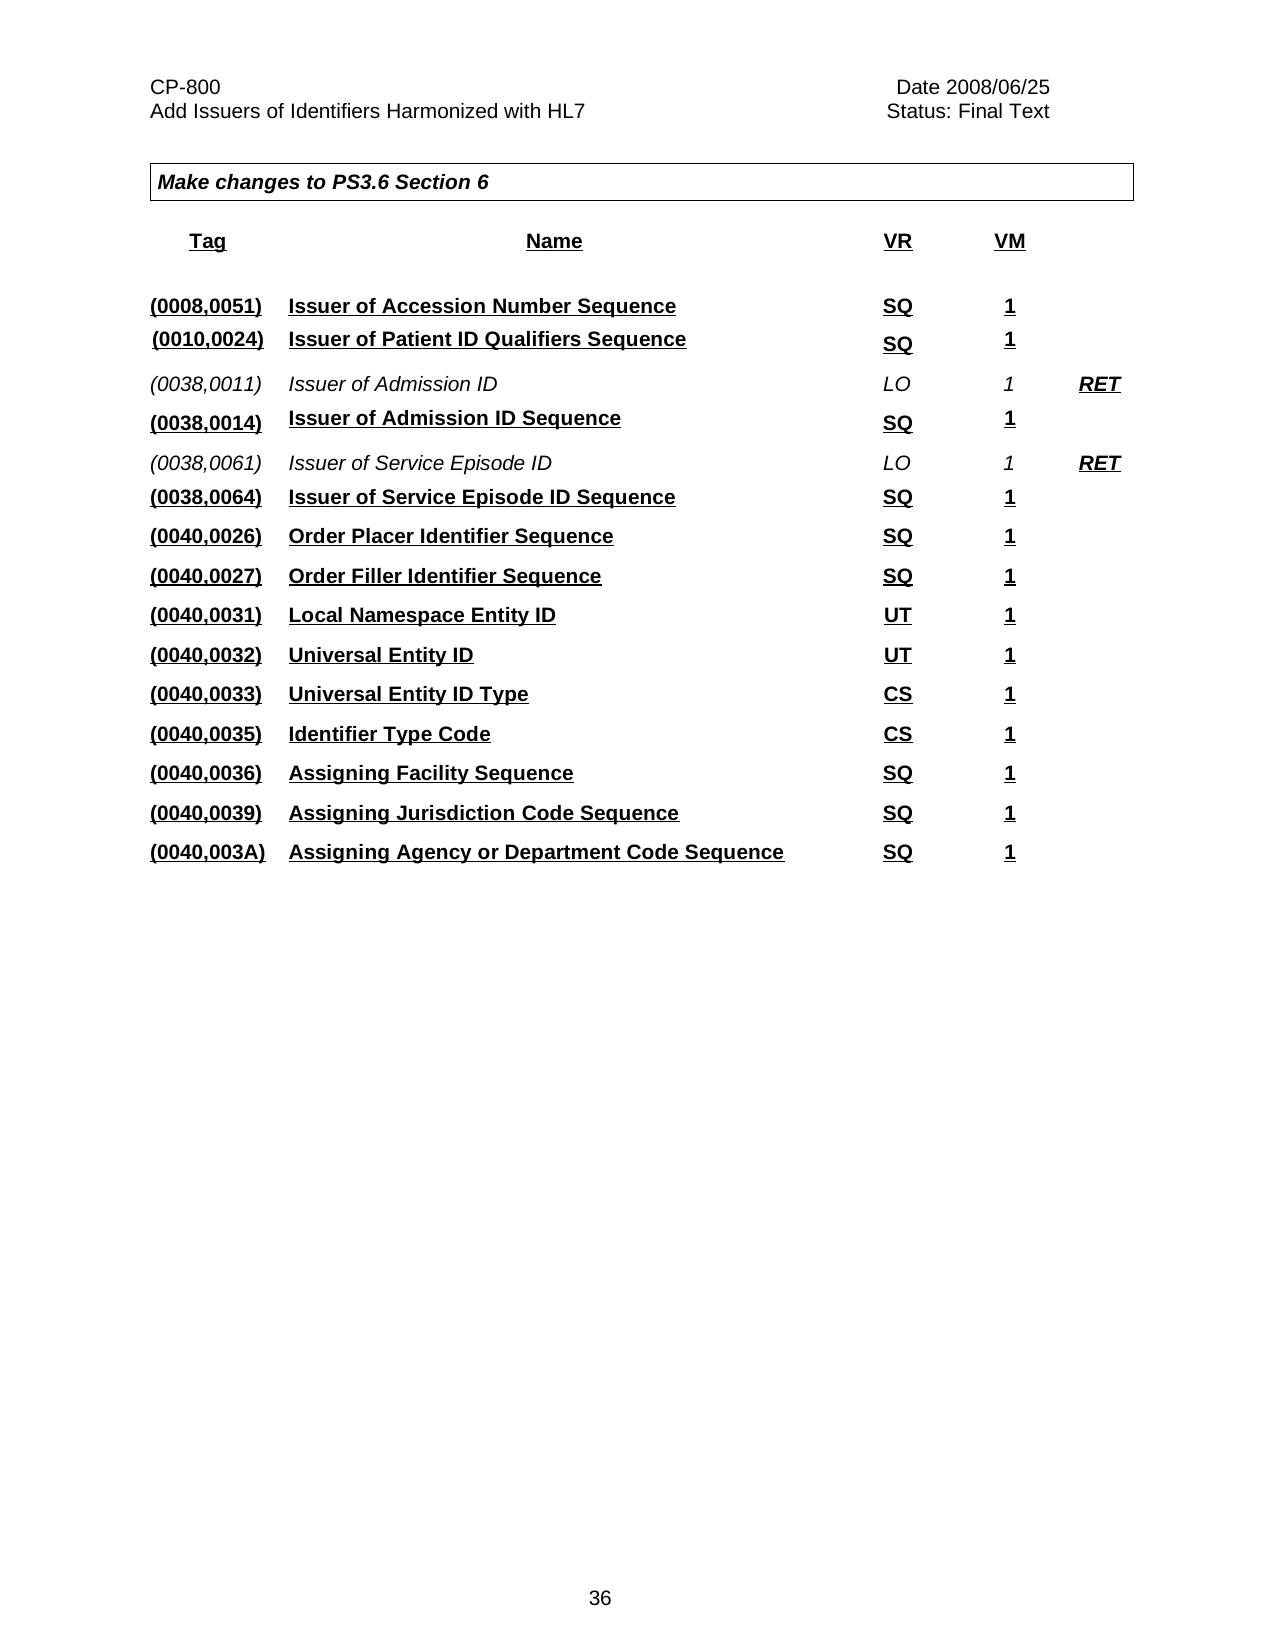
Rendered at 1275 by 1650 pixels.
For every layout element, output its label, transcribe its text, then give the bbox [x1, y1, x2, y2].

table_cell (0038,0014) [139, 401, 277, 441]
table_cell [1055, 323, 1146, 362]
table_cell 1 [965, 678, 1055, 717]
table_cell [1055, 290, 1146, 322]
table_cell 1 [965, 362, 1055, 401]
table_cell (0040,0031) [139, 599, 277, 638]
table_cell (0038,0011) [139, 362, 277, 401]
table_cell Order Placer Identifier Sequence [277, 520, 831, 559]
table_cell RET [1055, 441, 1146, 480]
table_cell (0040,0036) [139, 757, 277, 796]
table_cell Issuer of Patient ID Qualifiers Sequence [277, 323, 831, 362]
table_cell [277, 258, 831, 290]
table_cell LO [831, 362, 964, 401]
table_cell (0040,0035) [139, 717, 277, 757]
table_cell SQ [831, 757, 964, 796]
table_cell 1 [965, 441, 1055, 480]
table_cell 1 [965, 401, 1055, 441]
table_cell [1055, 796, 1146, 836]
table_header Tag [139, 225, 277, 258]
table_cell 1 [965, 599, 1055, 638]
table_cell [1055, 836, 1146, 875]
table_header VM [965, 225, 1055, 258]
table_cell Issuer of Admission ID Sequence [277, 401, 831, 441]
table_cell (0038,0064) [139, 480, 277, 520]
table_cell [139, 258, 277, 290]
table_cell SQ [831, 836, 964, 875]
table_header [1055, 225, 1146, 258]
table_cell SQ [831, 559, 964, 599]
table_cell 1 [965, 323, 1055, 362]
table_cell CS [831, 678, 964, 717]
table_cell Order Filler Identifier Sequence [277, 559, 831, 599]
table_cell [1055, 599, 1146, 638]
table_cell (0038,0061) [139, 441, 277, 480]
table_cell [1055, 678, 1146, 717]
table_cell 1 [965, 520, 1055, 559]
table_cell [1055, 757, 1146, 796]
table_cell SQ [831, 520, 964, 559]
table_cell (0040,0039) [139, 796, 277, 836]
table_cell [1055, 480, 1146, 520]
table_cell SQ [831, 480, 964, 520]
table_cell (0040,003A) [139, 836, 277, 875]
table_cell 1 [965, 480, 1055, 520]
table_cell (0008,0051) [139, 290, 277, 322]
table_cell (0010,0024) [139, 323, 277, 362]
table_cell 1 [965, 559, 1055, 599]
table_cell [1055, 638, 1146, 678]
table_cell [1055, 258, 1146, 290]
table_cell (0040,0027) [139, 559, 277, 599]
table_cell SQ [831, 401, 964, 441]
text Make changes to PS3.6 Section 6 [151, 164, 1133, 200]
table_cell 1 [965, 836, 1055, 875]
table_cell SQ [831, 290, 964, 322]
table_cell CS [831, 717, 964, 757]
table_cell Issuer of Service Episode ID [277, 441, 831, 480]
table_cell Universal Entity ID Type [277, 678, 831, 717]
table_header VR [831, 225, 964, 258]
table_cell 1 [965, 757, 1055, 796]
table_cell Assigning Agency or Department Code Sequence [277, 836, 831, 875]
table_cell 1 [965, 290, 1055, 322]
table_cell UT [831, 638, 964, 678]
table_cell 1 [965, 796, 1055, 836]
table_cell 1 [965, 638, 1055, 678]
table_cell (0040,0033) [139, 678, 277, 717]
table_cell (0040,0026) [139, 520, 277, 559]
table_cell [965, 258, 1055, 290]
table_cell (0040,0032) [139, 638, 277, 678]
table_cell Issuer of Service Episode ID Sequence [277, 480, 831, 520]
table_cell Assigning Facility Sequence [277, 757, 831, 796]
table_cell Local Namespace Entity ID [277, 599, 831, 638]
table_cell Universal Entity ID [277, 638, 831, 678]
table_cell [1055, 520, 1146, 559]
table_cell Identifier Type Code [277, 717, 831, 757]
table_cell UT [831, 599, 964, 638]
table_cell SQ [831, 796, 964, 836]
table_cell RET [1055, 362, 1146, 401]
table_cell [831, 258, 964, 290]
table_cell [1055, 559, 1146, 599]
table_cell Issuer of Accession Number Sequence [277, 290, 831, 322]
table_cell Issuer of Admission ID [277, 362, 831, 401]
table_cell [1055, 717, 1146, 757]
table_cell SQ [831, 323, 964, 362]
table_header Name [277, 225, 831, 258]
table_cell 1 [965, 717, 1055, 757]
table_cell Assigning Jurisdiction Code Sequence [277, 796, 831, 836]
table_cell [1055, 401, 1146, 441]
table_cell LO [831, 441, 964, 480]
